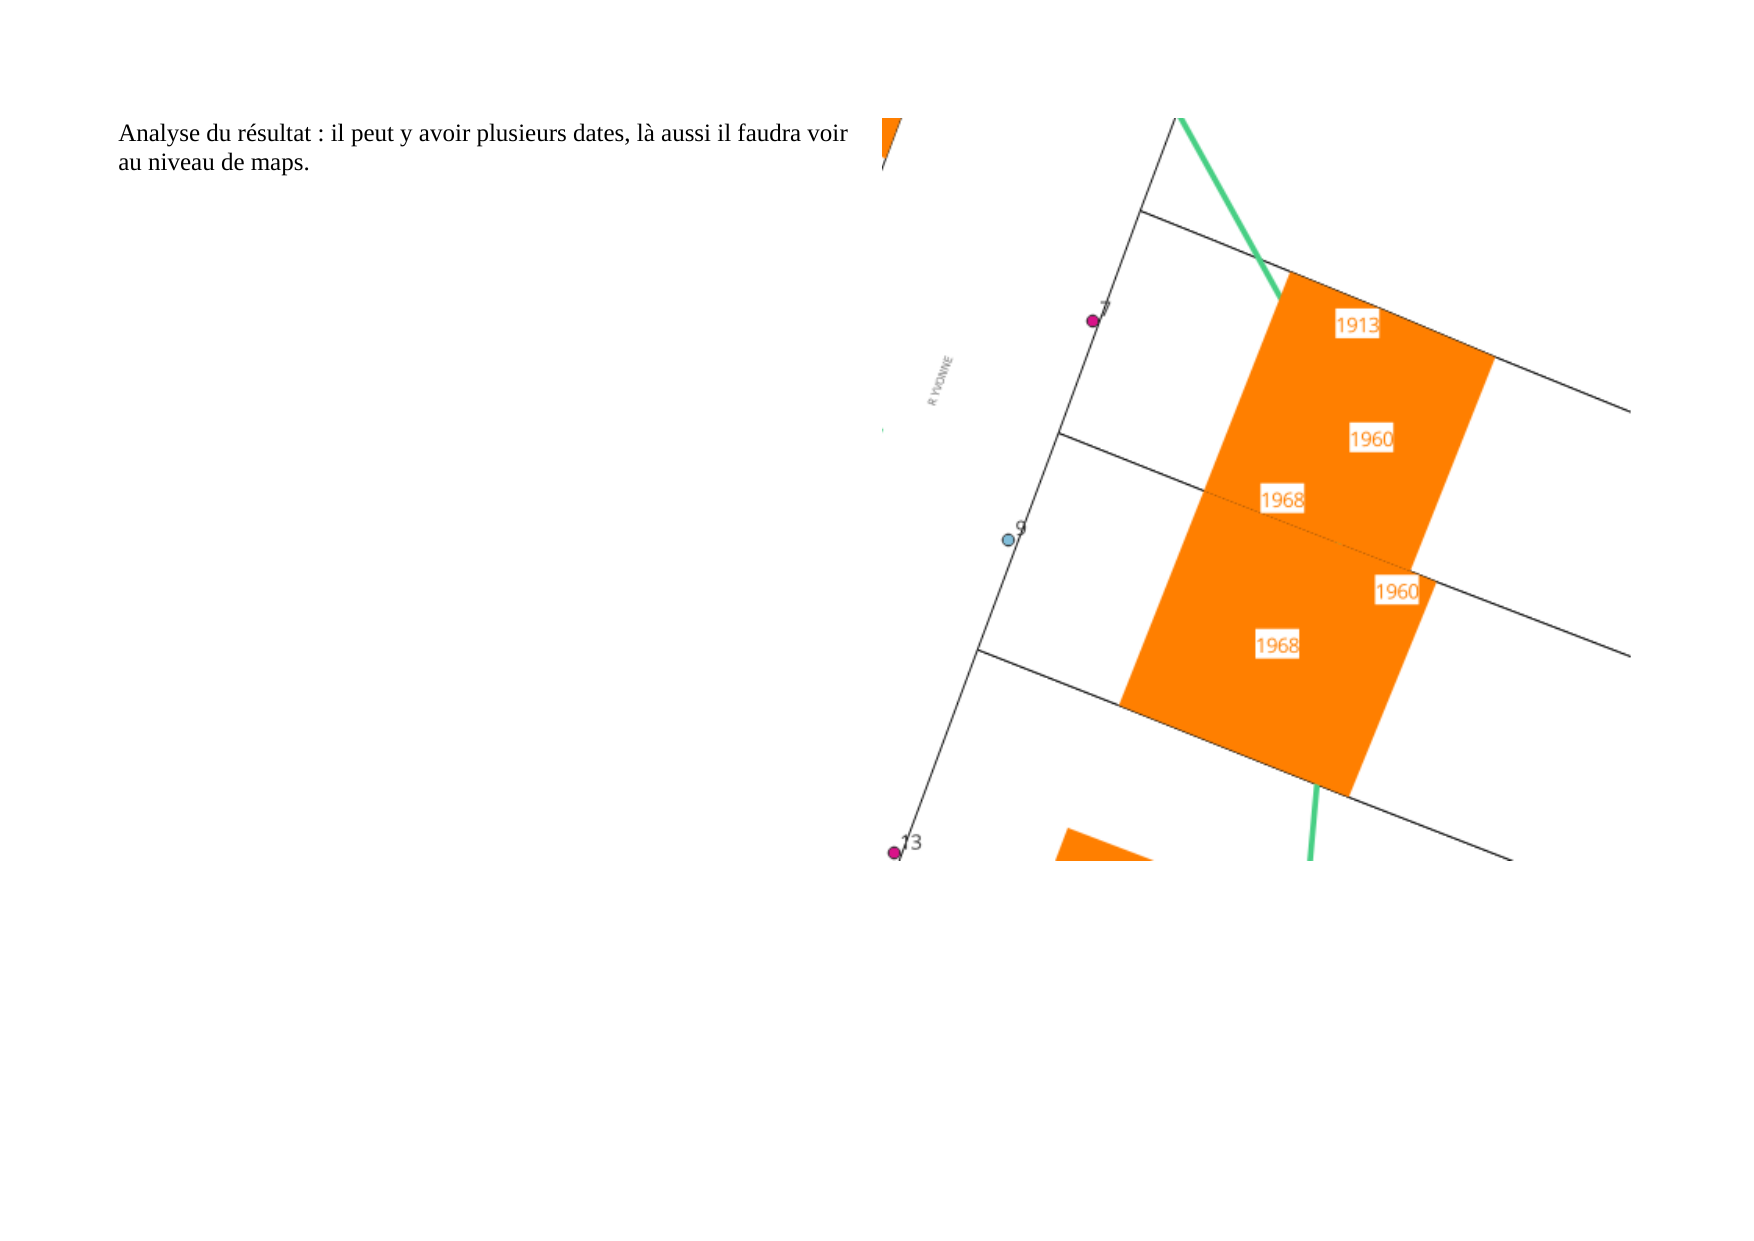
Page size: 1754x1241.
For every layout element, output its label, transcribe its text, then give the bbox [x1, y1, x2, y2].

table_cell Analyse du résultat : il peut y avoir plusieurs dates, là aussi il faudra voir au niveau de maps. [118, 118, 877, 889]
table_cell [877, 118, 1636, 889]
picture [882, 118, 1631, 861]
